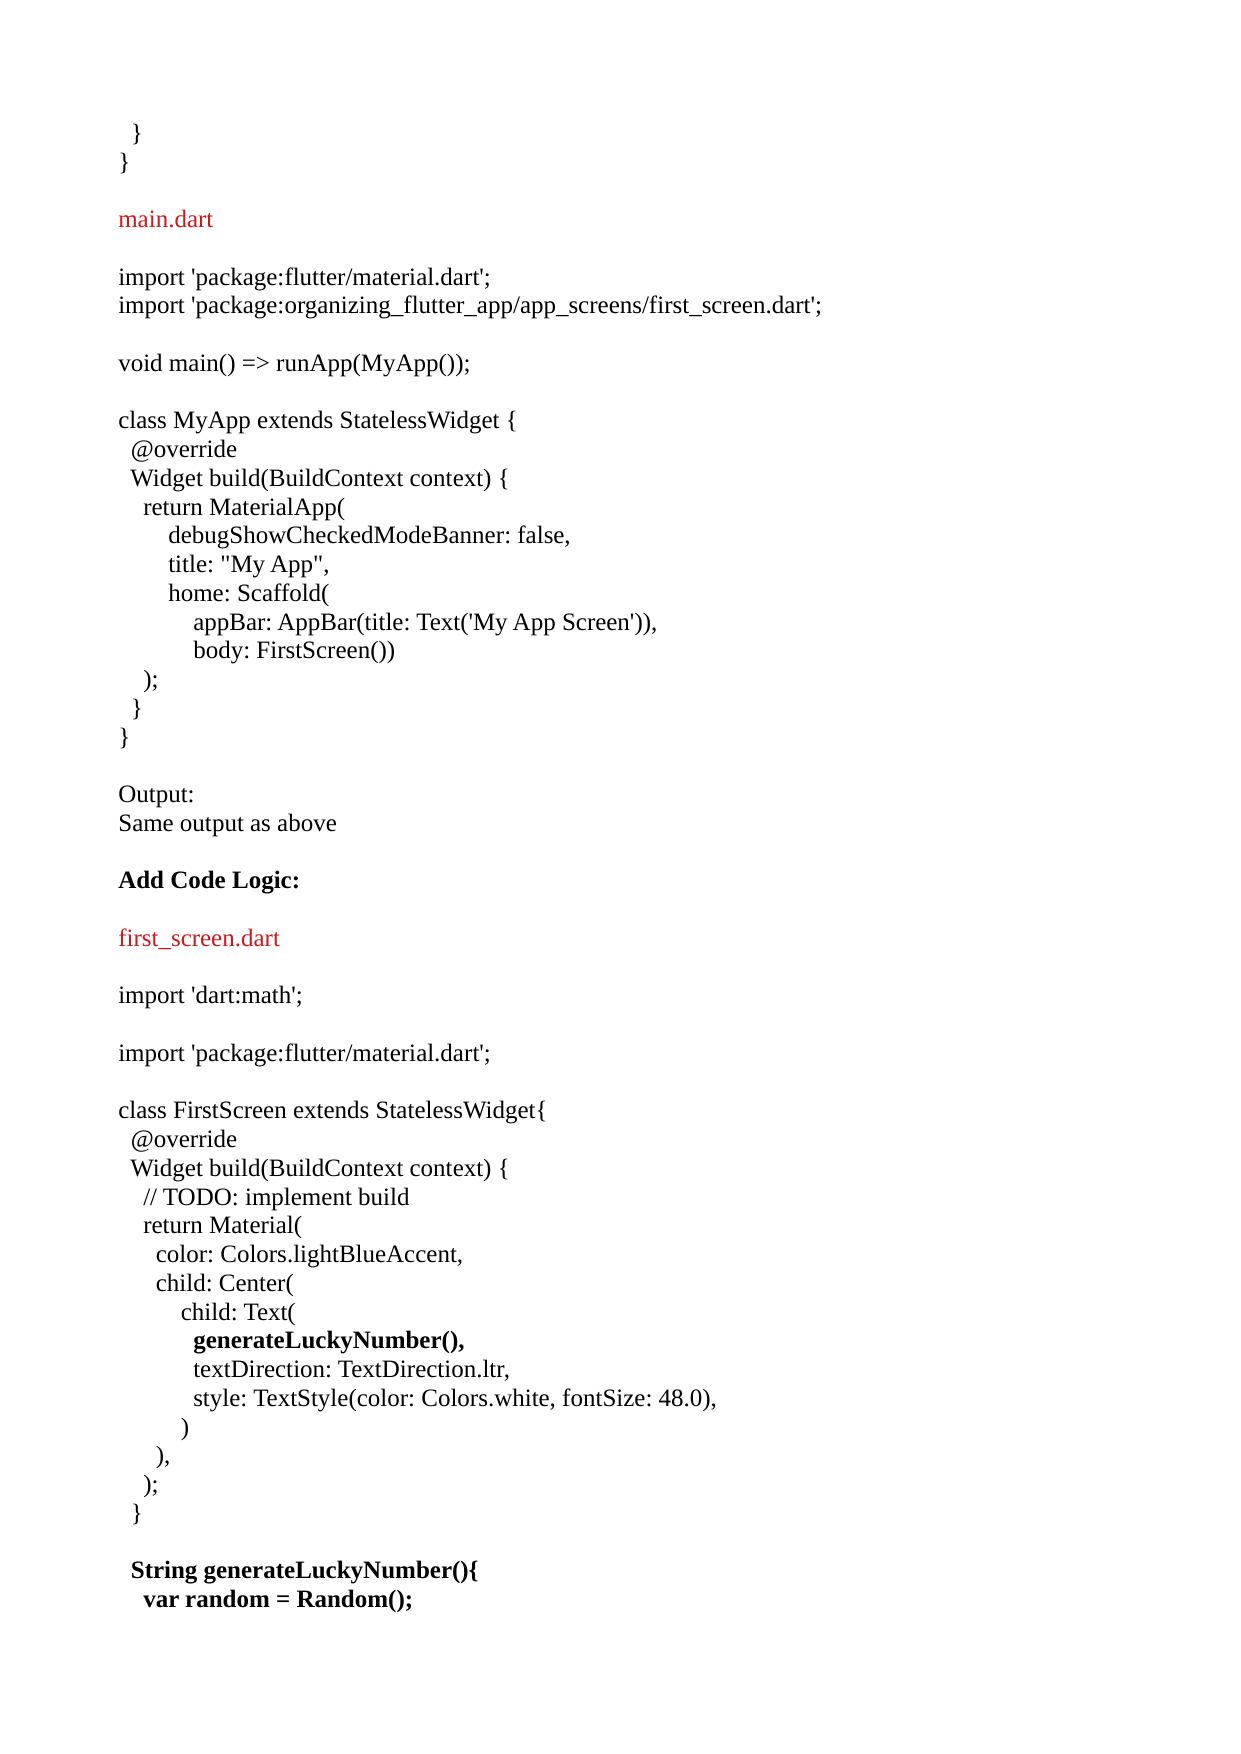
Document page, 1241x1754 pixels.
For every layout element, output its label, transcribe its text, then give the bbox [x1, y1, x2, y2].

text } [118, 147, 1122, 176]
text return MaterialApp( [118, 492, 1122, 521]
text Widget build(BuildContext context) { [118, 1153, 1122, 1182]
text textDirection: TextDirection.ltr, [118, 1354, 1122, 1383]
text class FirstScreen extends StatelessWidget{ [118, 1096, 1122, 1124]
text import 'dart:math'; [118, 981, 1122, 1009]
text @override [118, 1124, 1122, 1153]
text ) [118, 1412, 1122, 1441]
text return Material( [118, 1211, 1122, 1239]
text void main() => runApp(MyApp()); [118, 348, 1122, 377]
text Widget build(BuildContext context) { [118, 463, 1122, 492]
text } [118, 118, 1122, 147]
text Output: [118, 779, 1122, 808]
text } [118, 1498, 1122, 1527]
text import 'package:flutter/material.dart'; [118, 262, 1122, 291]
text main.dart [118, 204, 1122, 233]
text title: "My App", [118, 549, 1122, 578]
text class MyApp extends StatelessWidget { [118, 406, 1122, 434]
text child: Center( [118, 1268, 1122, 1297]
text ), [118, 1441, 1122, 1469]
text style: TextStyle(color: Colors.white, fontSize: 48.0), [118, 1383, 1122, 1412]
text first_screen.dart [118, 923, 1122, 952]
text } [118, 722, 1122, 751]
text Add Code Logic: [118, 866, 1122, 894]
text // TODO: implement build [118, 1182, 1122, 1211]
text var random = Random(); [118, 1584, 1122, 1613]
text String generateLuckyNumber(){ [118, 1556, 1122, 1584]
text body: FirstScreen()) [118, 636, 1122, 664]
text } [118, 693, 1122, 722]
text child: Text( [118, 1297, 1122, 1326]
text ); [118, 1469, 1122, 1498]
text @override [118, 434, 1122, 463]
text generateLuckyNumber(), [118, 1326, 1122, 1354]
text appBar: AppBar(title: Text('My App Screen')), [118, 607, 1122, 636]
text color: Colors.lightBlueAccent, [118, 1239, 1122, 1268]
text ); [118, 664, 1122, 693]
text import 'package:flutter/material.dart'; [118, 1038, 1122, 1067]
text Same output as above [118, 808, 1122, 837]
text home: Scaffold( [118, 578, 1122, 607]
text debugShowCheckedModeBanner: false, [118, 521, 1122, 549]
text import 'package:organizing_flutter_app/app_screens/first_screen.dart'; [118, 291, 1122, 319]
